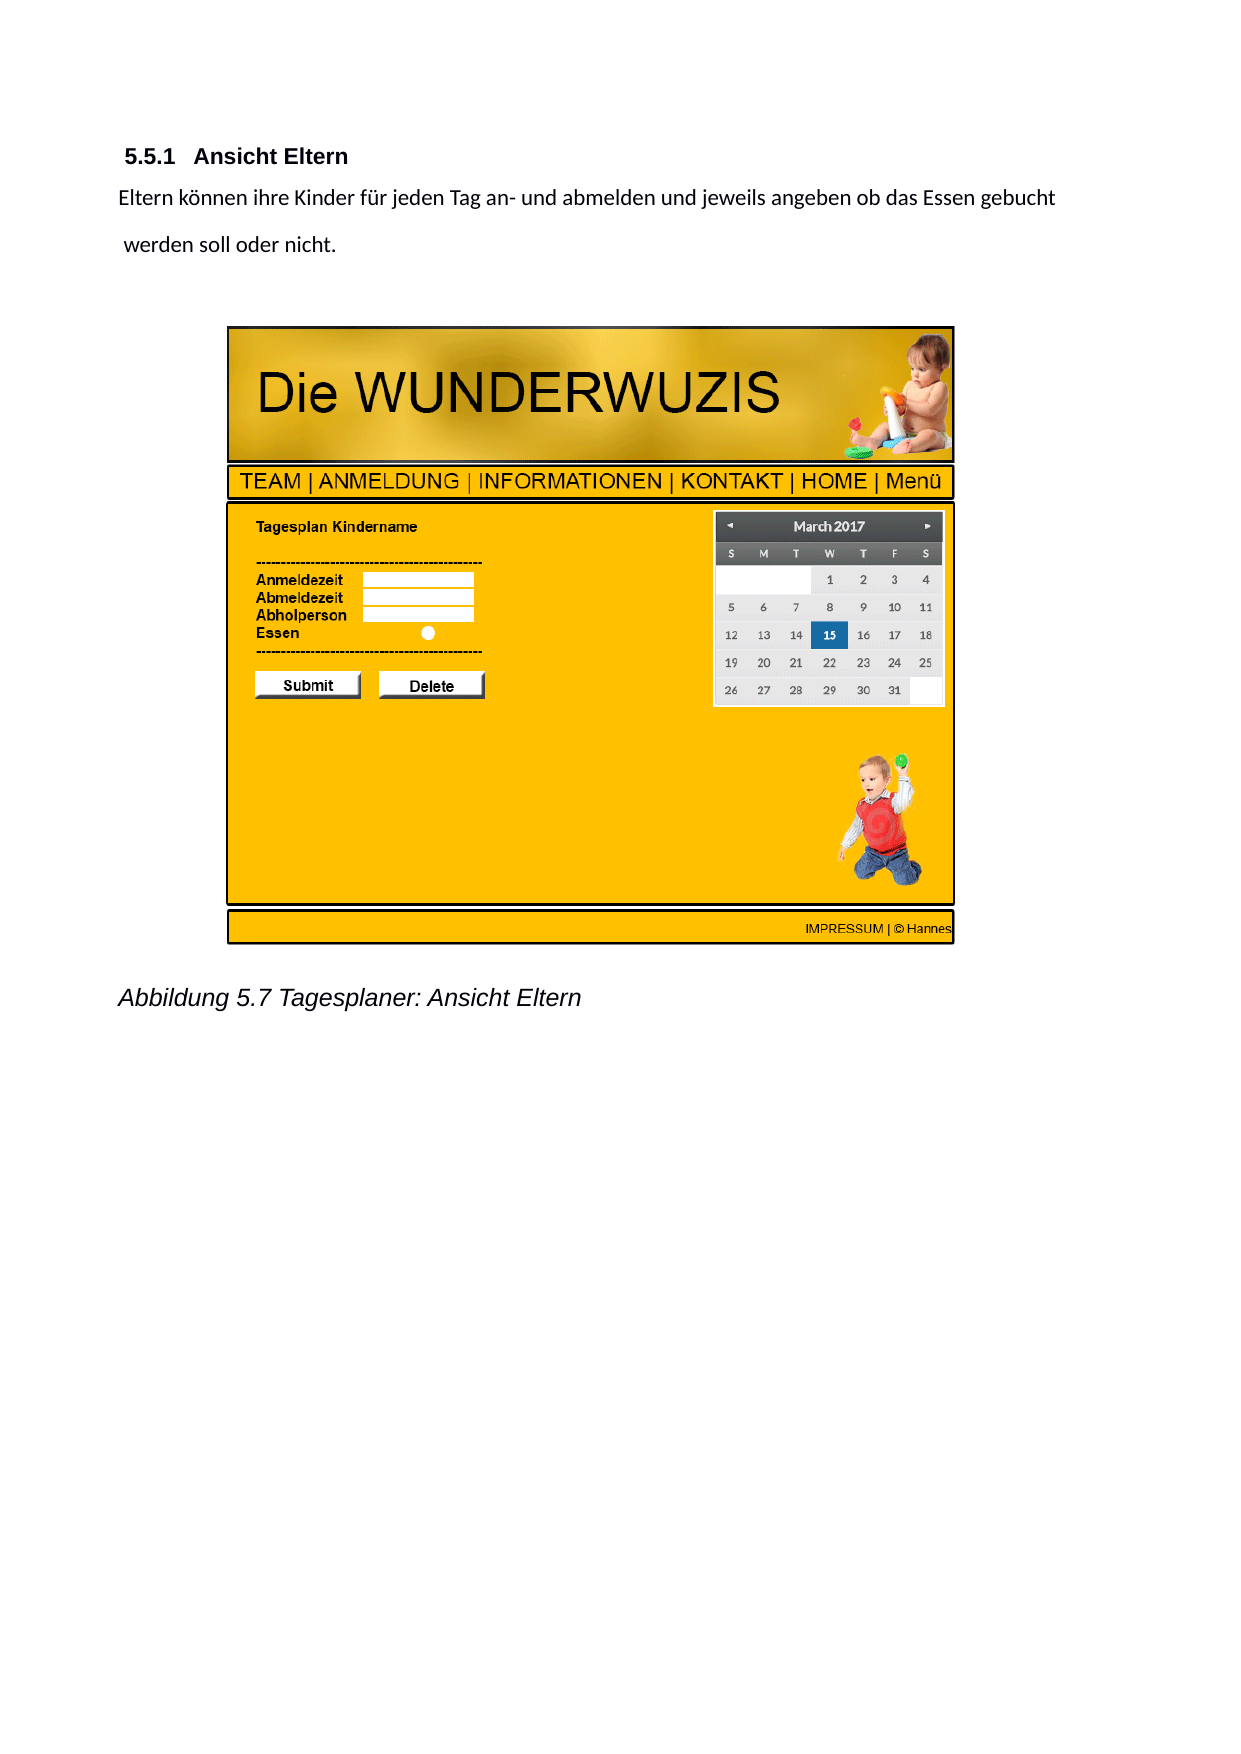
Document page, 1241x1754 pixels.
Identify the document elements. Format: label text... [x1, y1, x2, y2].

text Abbildung 5.7 Tagesplaner: Ansicht Eltern [118, 981, 1063, 1011]
picture [118, 272, 1064, 981]
text werden soll oder nicht. [118, 230, 1122, 1011]
subtitle Ansicht Eltern [118, 143, 1122, 169]
text Eltern können ihre Kinder für jeden Tag an- und abmelden und jeweils angeben ob das Essen gebucht [118, 183, 1122, 212]
